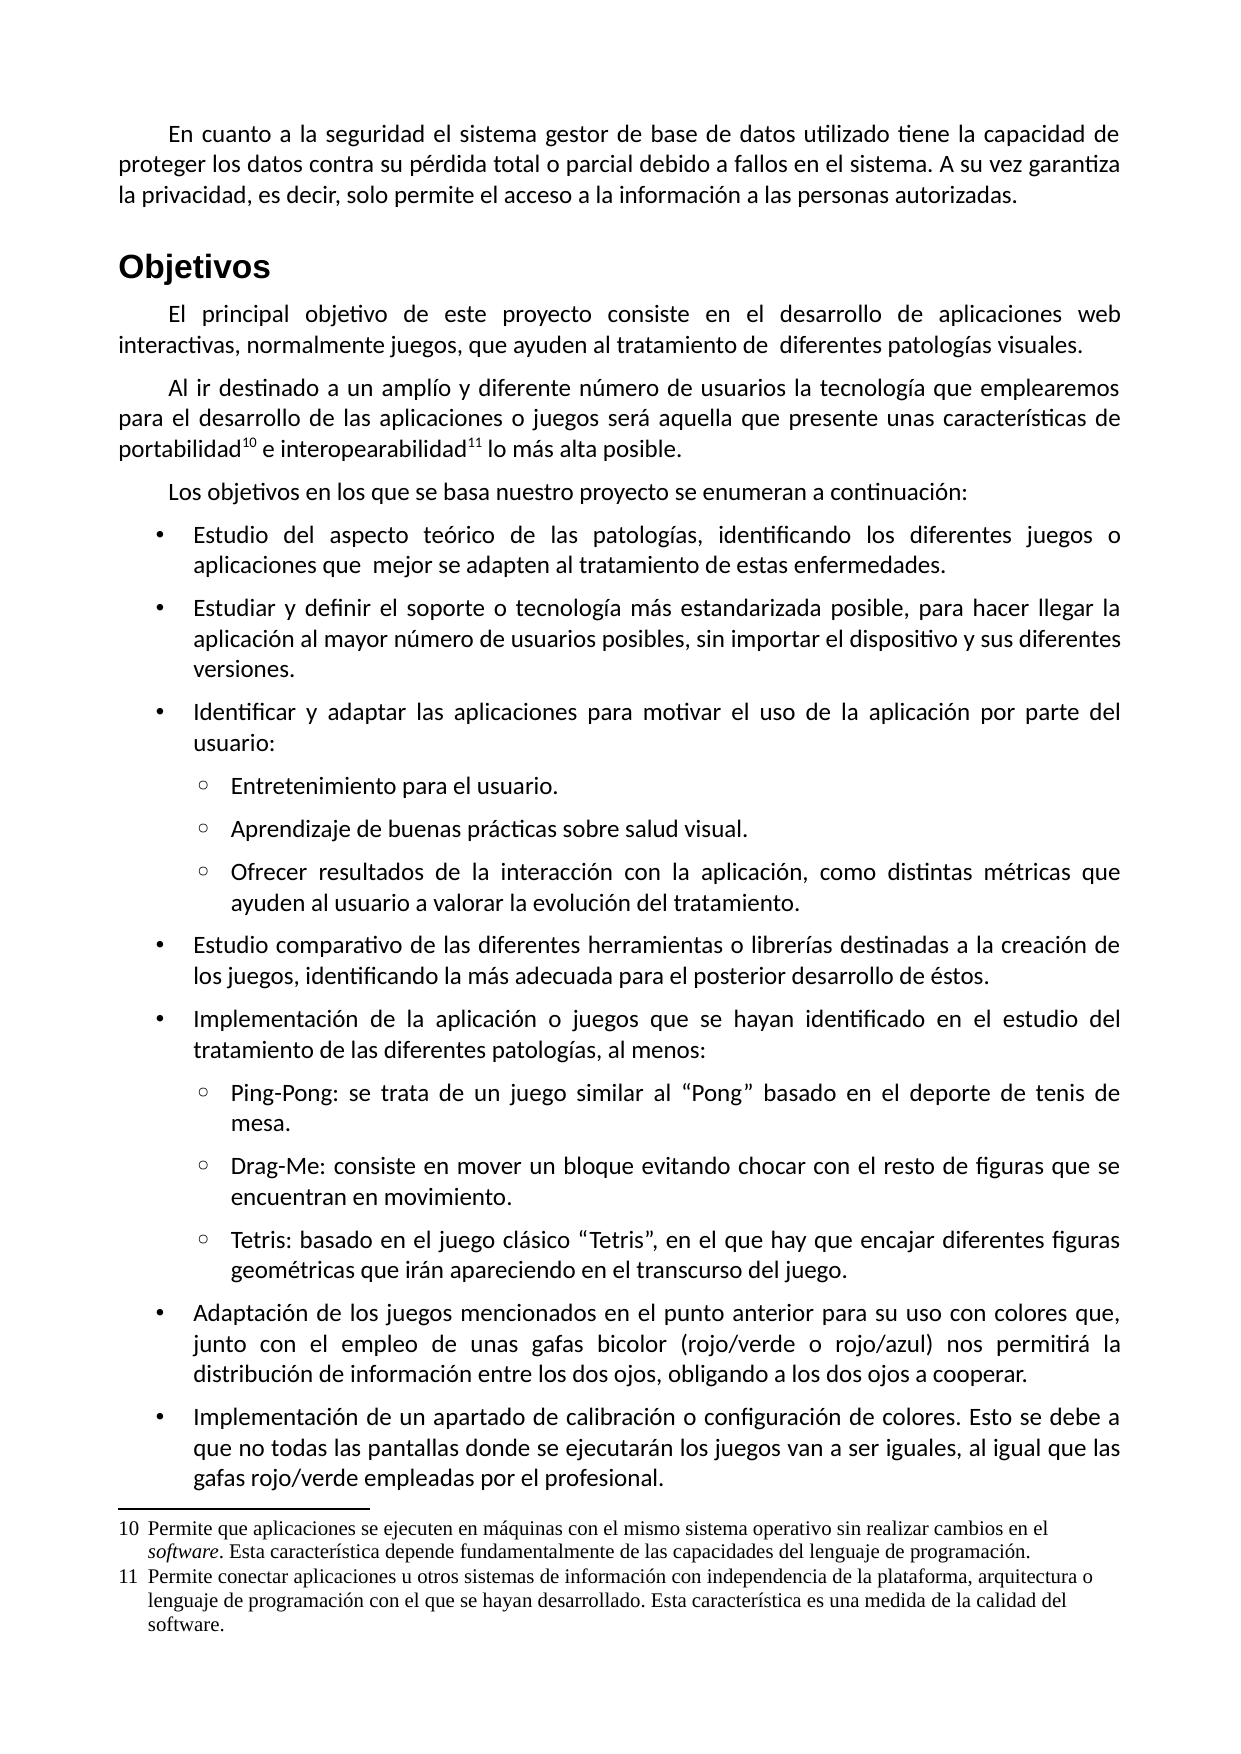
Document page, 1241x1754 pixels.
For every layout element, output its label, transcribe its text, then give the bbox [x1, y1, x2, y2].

text Los objetivos en los que se basa nuestro proyecto se enumeran a continuación: [118, 476, 1122, 506]
list Estudiar y definir el soporte o tecnología más estandarizada posible, para hacer llegar la aplicación al mayor número de usuarios posibles, sin importar el dispositivo y sus diferentes versiones. [156, 592, 1122, 684]
text En cuanto a la seguridad el sistema gestor de base de datos utilizado tiene la capacidad de proteger los datos contra su pérdida total o parcial debido a fallos en el sistema. A su vez garantiza la privacidad, es decir, solo permite el acceso a la información a las personas autorizadas. [118, 118, 1122, 210]
list Ping-Pong: se trata de un juego similar al “Pong” basado en el deporte de tenis de mesa. [193, 1077, 1122, 1138]
list Estudio comparativo de las diferentes herramientas o librerías destinadas a la creación de los juegos, identificando la más adecuada para el posterior desarrollo de éstos. [156, 930, 1122, 991]
subtitle Objetivos [118, 247, 1122, 286]
list Entretenimiento para el usuario. [193, 770, 1122, 801]
list Tetris: basado en el juego clásico “Tetris”, en el que hay que encajar diferentes figuras geométricas que irán apareciendo en el transcurso del juego. [193, 1224, 1122, 1285]
text Permite que aplicaciones se ejecuten en máquinas con el mismo sistema operativo sin realizar cambios en el software. Esta característica depende fundamentalmente de las capacidades del lenguaje de programación. [118, 1515, 1122, 1563]
list Identificar y adaptar las aplicaciones para motivar el uso de la aplicación por parte del usuario: [156, 697, 1122, 758]
list Ofrecer resultados de la interacción con la aplicación, como distintas métricas que ayuden al usuario a valorar la evolución del tratamiento. [193, 856, 1122, 917]
text El principal objetivo de este proyecto consiste en el desarrollo de aplicaciones web interactivas, normalmente juegos, que ayuden al tratamiento de diferentes patologías visuales. [118, 298, 1122, 359]
list Adaptación de los juegos mencionados en el punto anterior para su uso con colores que, junto con el empleo de unas gafas bicolor (rojo/verde o rojo/azul) nos permitirá la distribución de información entre los dos ojos, obligando a los dos ojos a cooperar. [156, 1297, 1122, 1389]
list Implementación de un apartado de calibración o configuración de colores. Esto se debe a que no todas las pantallas donde se ejecutarán los juegos van a ser iguales, al igual que las gafas rojo/verde empleadas por el profesional. [156, 1401, 1122, 1493]
list Implementación de la aplicación o juegos que se hayan identificado en el estudio del tratamiento de las diferentes patologías, al menos: [156, 1003, 1122, 1064]
text Al ir destinado a un amplío y diferente número de usuarios la tecnología que emplearemos para el desarrollo de las aplicaciones o juegos será aquella que presente unas características de portabilidad e interopearabilidad lo más alta posible. [118, 372, 1122, 463]
list Drag-Me: consiste en mover un bloque evitando chocar con el resto de figuras que se encuentran en movimiento. [193, 1150, 1122, 1211]
list Estudio del aspecto teórico de las patologías, identificando los diferentes juegos o aplicaciones que mejor se adapten al tratamiento de estas enfermedades. [156, 519, 1122, 580]
text Permite conectar aplicaciones u otros sistemas de información con independencia de la plataforma, arquitectura o lenguaje de programación con el que se hayan desarrollado. Esta característica es una medida de la calidad del software. [118, 1563, 1122, 1636]
list Aprendizaje de buenas prácticas sobre salud visual. [193, 813, 1122, 844]
